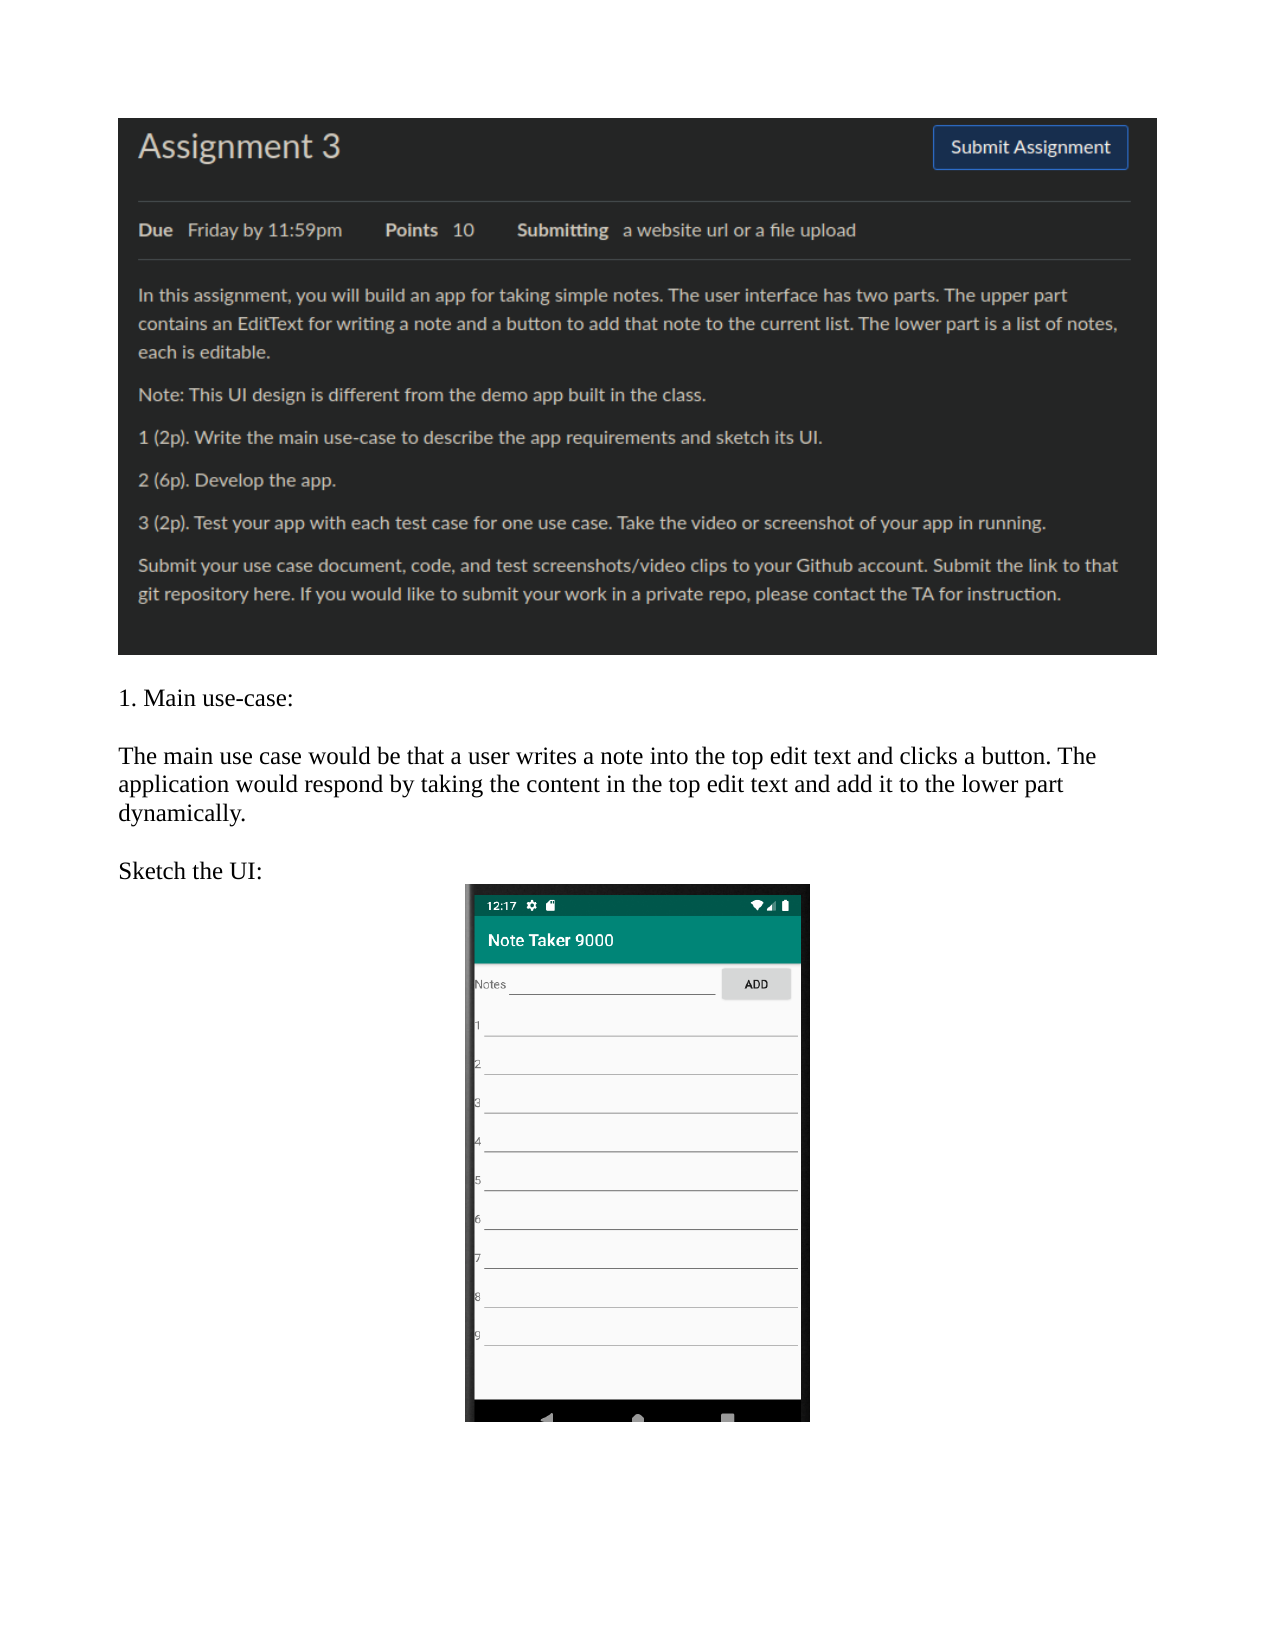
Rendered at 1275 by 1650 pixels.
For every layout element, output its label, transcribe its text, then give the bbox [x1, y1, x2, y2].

text The main use case would be that a user writes a note into the top edit text and clicks a button. The application would respond by taking the content in the top edit text and add it to the lower part dynamically. [118, 741, 1157, 827]
text 1. Main use-case: [118, 683, 1157, 712]
picture [118, 118, 1157, 655]
text Sketch the UI: [118, 856, 1157, 884]
picture [465, 884, 810, 1422]
